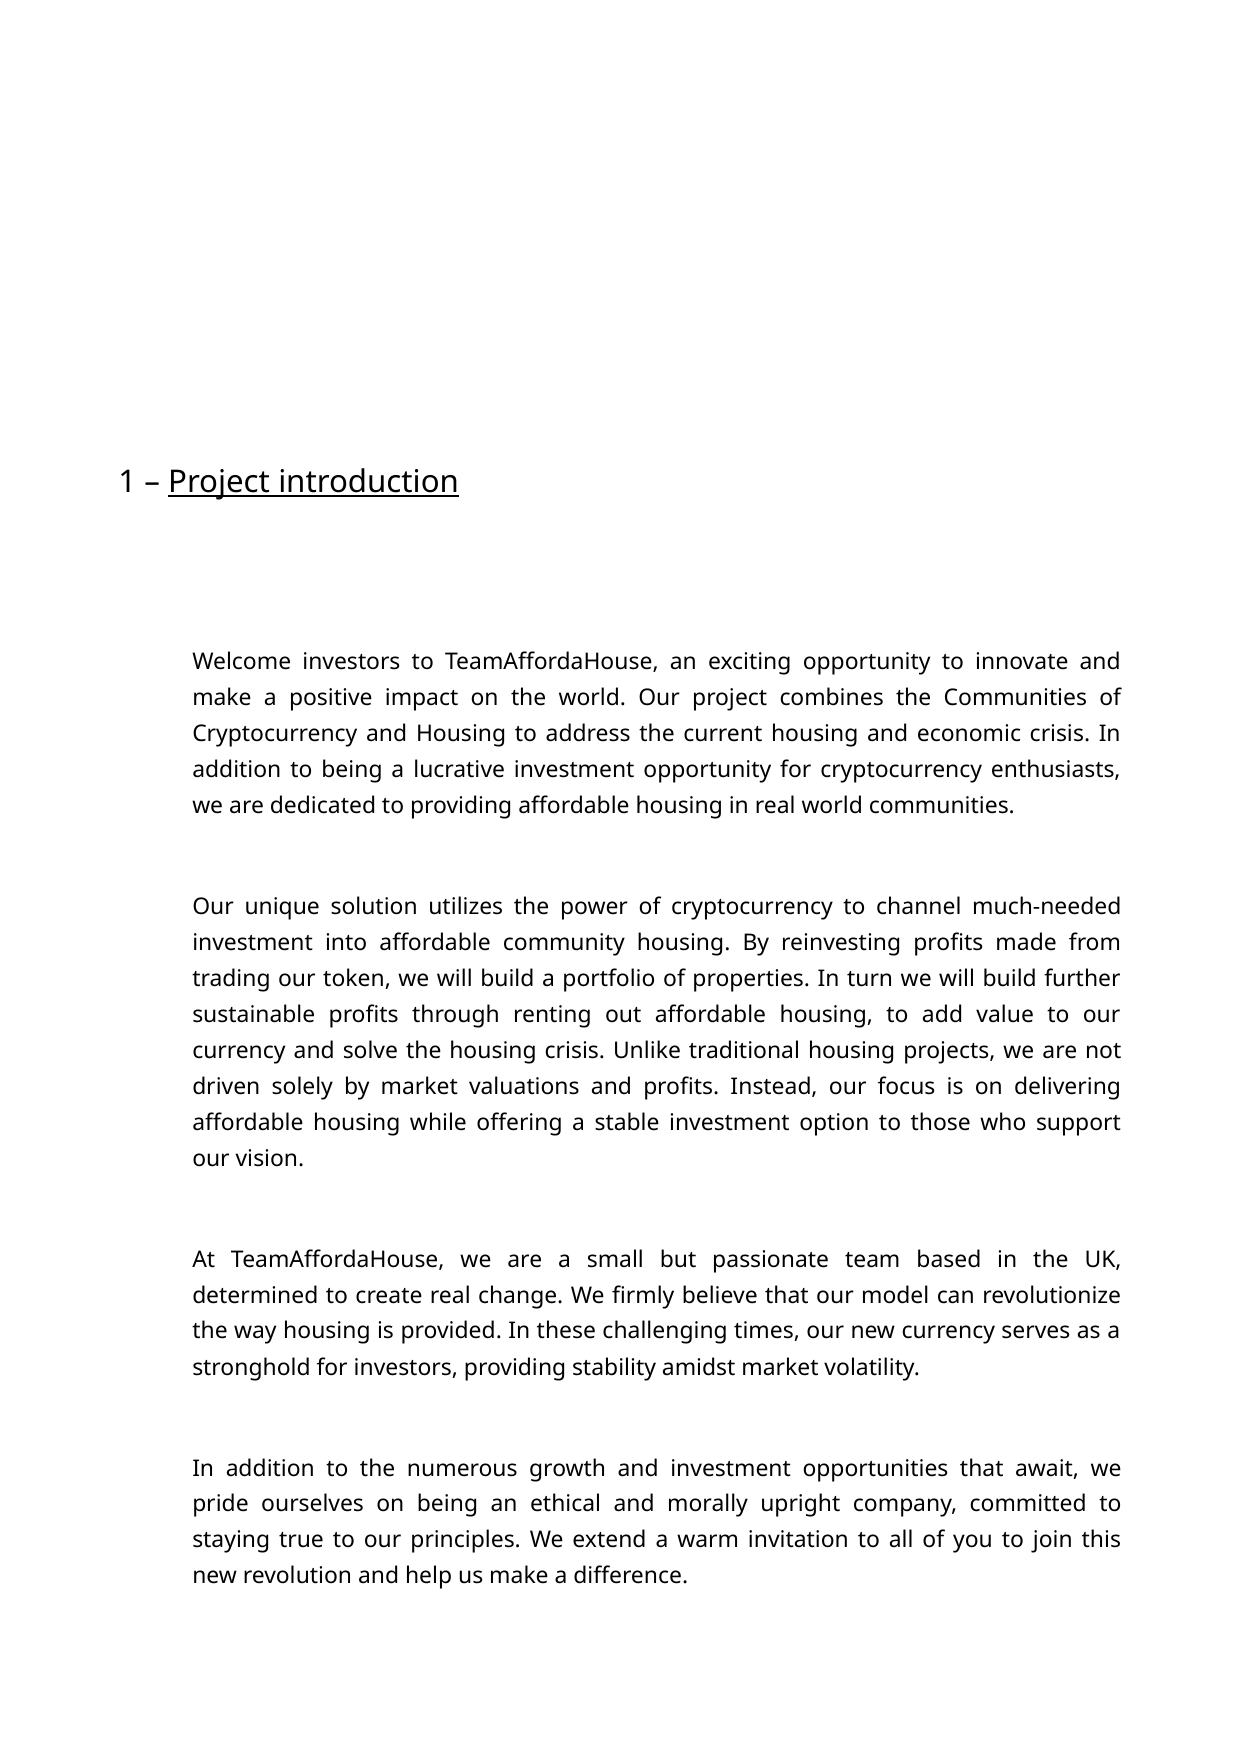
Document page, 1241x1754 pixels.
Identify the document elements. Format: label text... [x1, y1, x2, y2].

text 1 – Project introduction [118, 459, 1122, 502]
text At TeamAffordaHouse, we are a small but passionate team based in the UK, determined to create real change. We firmly believe that our model can revolutionize the way housing is provided. In these challenging times, our new currency serves as a stronghold for investors, providing stability amidst market volatility. [192, 1243, 1122, 1382]
text Our unique solution utilizes the power of cryptocurrency to channel much-needed investment into affordable community housing. By reinvesting profits made from trading our token, we will build a portfolio of properties. In turn we will build further sustainable profits through renting out affordable housing, to add value to our currency and solve the housing crisis. Unlike traditional housing projects, we are not driven solely by market valuations and profits. Instead, our focus is on delivering affordable housing while offering a stable investment option to those who support our vision. [192, 890, 1122, 1173]
text Welcome investors to TeamAffordaHouse, an exciting opportunity to innovate and make a positive impact on the world. Our project combines the Communities of Cryptocurrency and Housing to address the current housing and economic crisis. In addition to being a lucrative investment opportunity for cryptocurrency enthusiasts, we are dedicated to providing affordable housing in real world communities. [192, 645, 1122, 820]
text In addition to the numerous growth and investment opportunities that await, we pride ourselves on being an ethical and morally upright company, committed to staying true to our principles. We extend a warm invitation to all of you to join this new revolution and help us make a difference. [192, 1451, 1122, 1591]
